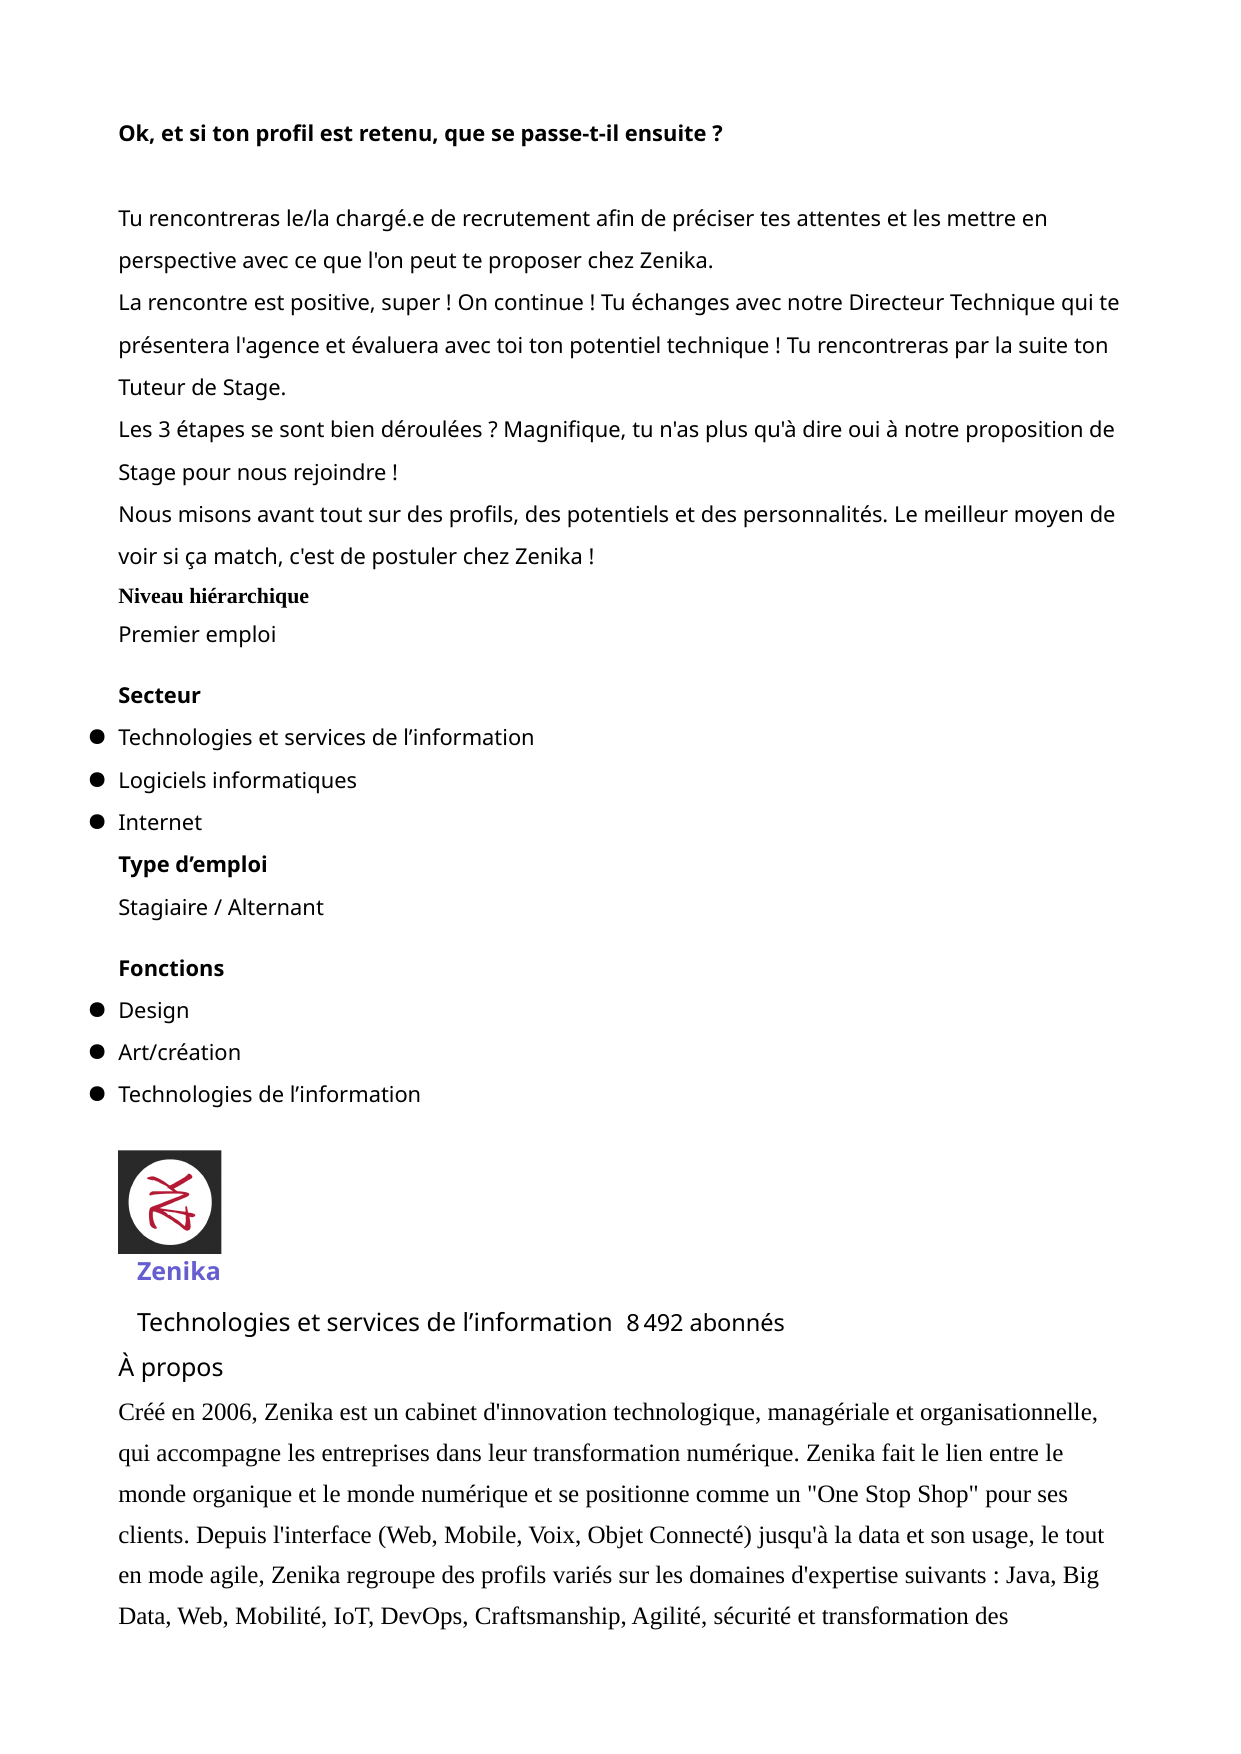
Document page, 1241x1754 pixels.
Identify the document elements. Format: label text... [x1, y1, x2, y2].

subtitle Fonctions [118, 953, 1122, 982]
text Technologies et services de l’information 8 492 abonnés [137, 1305, 1122, 1339]
subtitle Secteur [118, 680, 1122, 710]
text Créé en 2006, Zenika est un cabinet d'innovation technologique, managériale et organisationnelle, qui accompagne les entreprises dans leur transformation numérique. Zenika fait le lien entre le monde organique et le monde numérique et se positionne comme un "One Stop Shop"​ pour ses clients. Depuis l'interface (Web, Mobile, Voix, Objet Connecté) jusqu'à la data et son usage, le tout en mode agile, Zenika regroupe des profils variés sur les domaines d'expertise suivants : Java, Big Data, Web, Mobilité, IoT, DevOps, Craftsmanship, Agilité, sécurité et transformation des [118, 1397, 1122, 1630]
list Technologies de l’information [118, 1079, 1122, 1109]
subtitle À propos [118, 1350, 1122, 1384]
list Design [118, 995, 1122, 1025]
subtitle Niveau hiérarchique [118, 583, 1122, 608]
text Stagiaire / Alternant [118, 892, 1122, 921]
text Premier emploi [118, 619, 1122, 649]
list Technologies et services de l’information [118, 722, 1122, 752]
subtitle Type d’emploi [118, 849, 1122, 879]
list Art/création [118, 1037, 1122, 1067]
text Ok, et si ton profil est retenu, que se passe-t-il ensuite ? Tu rencontreras le/la chargé.e de recrutement afin de préciser tes attentes et les mettre en perspective avec ce que l'on peut te proposer chez Zenika. La rencontre est positive, super ! On continue ! Tu échanges avec notre Directeur Technique qui te présentera l'agence et évaluera avec toi ton potentiel technique ! Tu rencontreras par la suite ton Tuteur de Stage. Les 3 étapes se sont bien déroulées ? Magnifique, tu n'as plus qu'à dire oui à notre proposition de Stage pour nous rejoindre ! Nous misons avant tout sur des profils, des potentiels et des personnalités. Le meilleur moyen de voir si ça match, c'est de postuler chez Zenika ! [118, 118, 1122, 571]
subtitle Zenika [137, 1254, 1122, 1288]
list Logiciels informatiques [118, 765, 1122, 794]
list Internet [118, 807, 1122, 837]
picture [118, 1150, 222, 1254]
